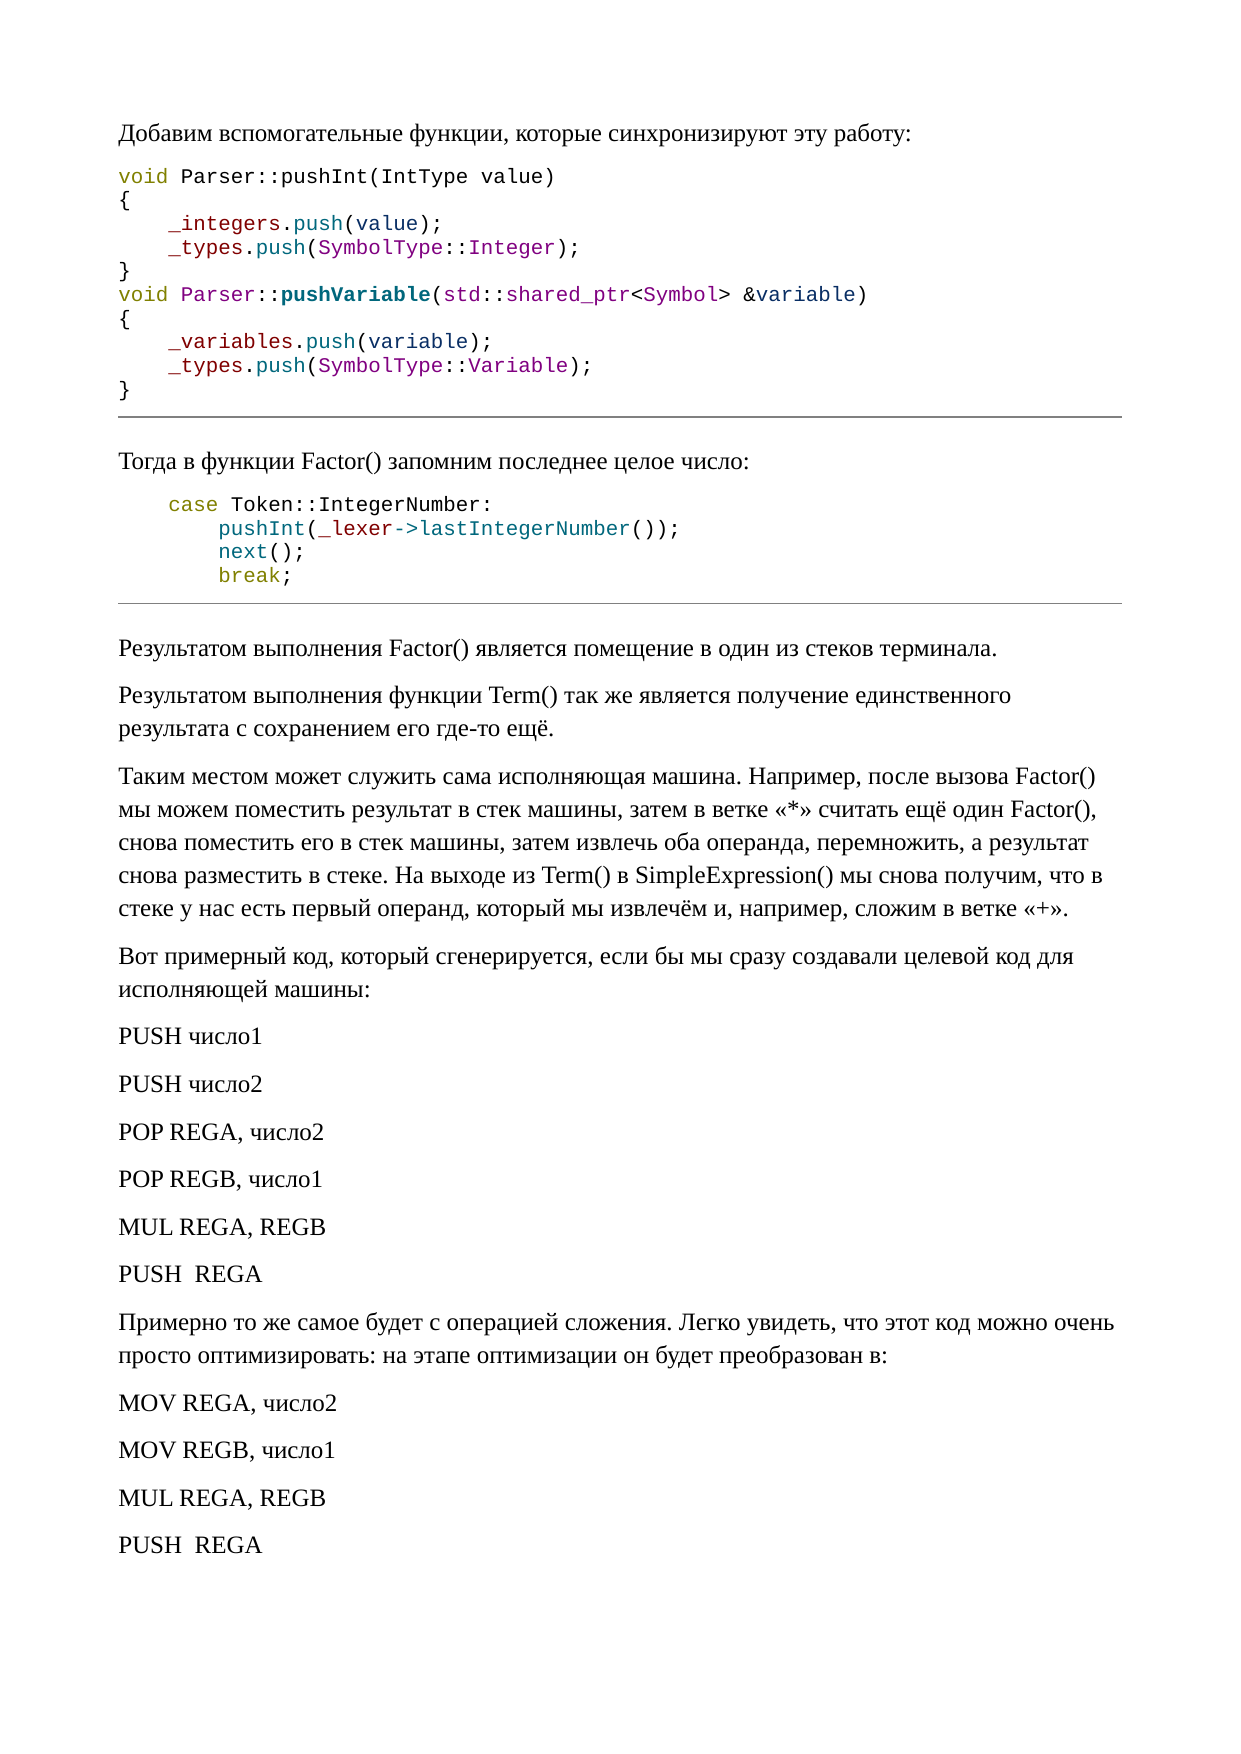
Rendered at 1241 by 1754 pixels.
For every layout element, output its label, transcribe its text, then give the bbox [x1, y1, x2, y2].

text _types.push(SymbolType::Integer); [118, 237, 1122, 260]
text Добавим вспомогательные функции, которые синхронизируют эту работу: [118, 118, 1122, 147]
text Примерно то же самое будет с операцией сложения. Легко увидеть, что этот код можно очень просто оптимизировать: на этапе оптимизации он будет преобразован в: [118, 1307, 1122, 1369]
text _variables.push(variable); [118, 331, 1122, 355]
text POP REGA, число2 [118, 1117, 1122, 1145]
text _integers.push(value); [118, 213, 1122, 237]
text { [118, 308, 1122, 331]
text MUL REGA, REGB [118, 1483, 1122, 1512]
text PUSH число1 [118, 1021, 1122, 1050]
text Результатом выполнения Factor() является помещение в один из стеков терминала. [118, 633, 1122, 662]
text } [118, 378, 1122, 402]
text next(); [118, 541, 1122, 565]
text void Parser::pushInt(IntType value) [118, 166, 1122, 189]
text PUSH REGA [118, 1259, 1122, 1288]
text Тогда в функции Factor() запомним последнее целое число: [118, 446, 1122, 475]
text Вот примерный код, который сгенерируется, если бы мы сразу создавали целевой код для исполняющей машины: [118, 941, 1122, 1003]
text MOV REGA, число2 [118, 1388, 1122, 1416]
text MOV REGB, число1 [118, 1435, 1122, 1464]
text } [118, 260, 1122, 284]
text { [118, 189, 1122, 213]
text PUSH REGA [118, 1531, 1122, 1559]
text pushInt(_lexer->lastIntegerNumber()); [118, 518, 1122, 541]
text MUL REGA, REGB [118, 1212, 1122, 1241]
text PUSH число2 [118, 1069, 1122, 1098]
text POP REGB, число1 [118, 1164, 1122, 1193]
text break; [118, 565, 1122, 589]
text case Token::IntegerNumber: [118, 494, 1122, 518]
text Результатом выполнения функции Term() так же является получение единственного результата с сохранением его где-то ещё. [118, 681, 1122, 742]
text _types.push(SymbolType::Variable); [118, 355, 1122, 378]
text void Parser::pushVariable(std::shared_ptr<Symbol> &variable) [118, 284, 1122, 308]
text Таким местом может служить сама исполняющая машина. Например, после вызова Factor() мы можем поместить результат в стек машины, затем в ветке «*» считать ещё один Factor(), снова поместить его в стек машины, затем извлечь оба операнда, перемножить, а результат снова разместить в стеке. На выходе из Term() в SimpleExpression() мы снова получим, что в стеке у нас есть первый операнд, который мы извлечём и, например, сложим в ветке «+». [118, 761, 1122, 922]
